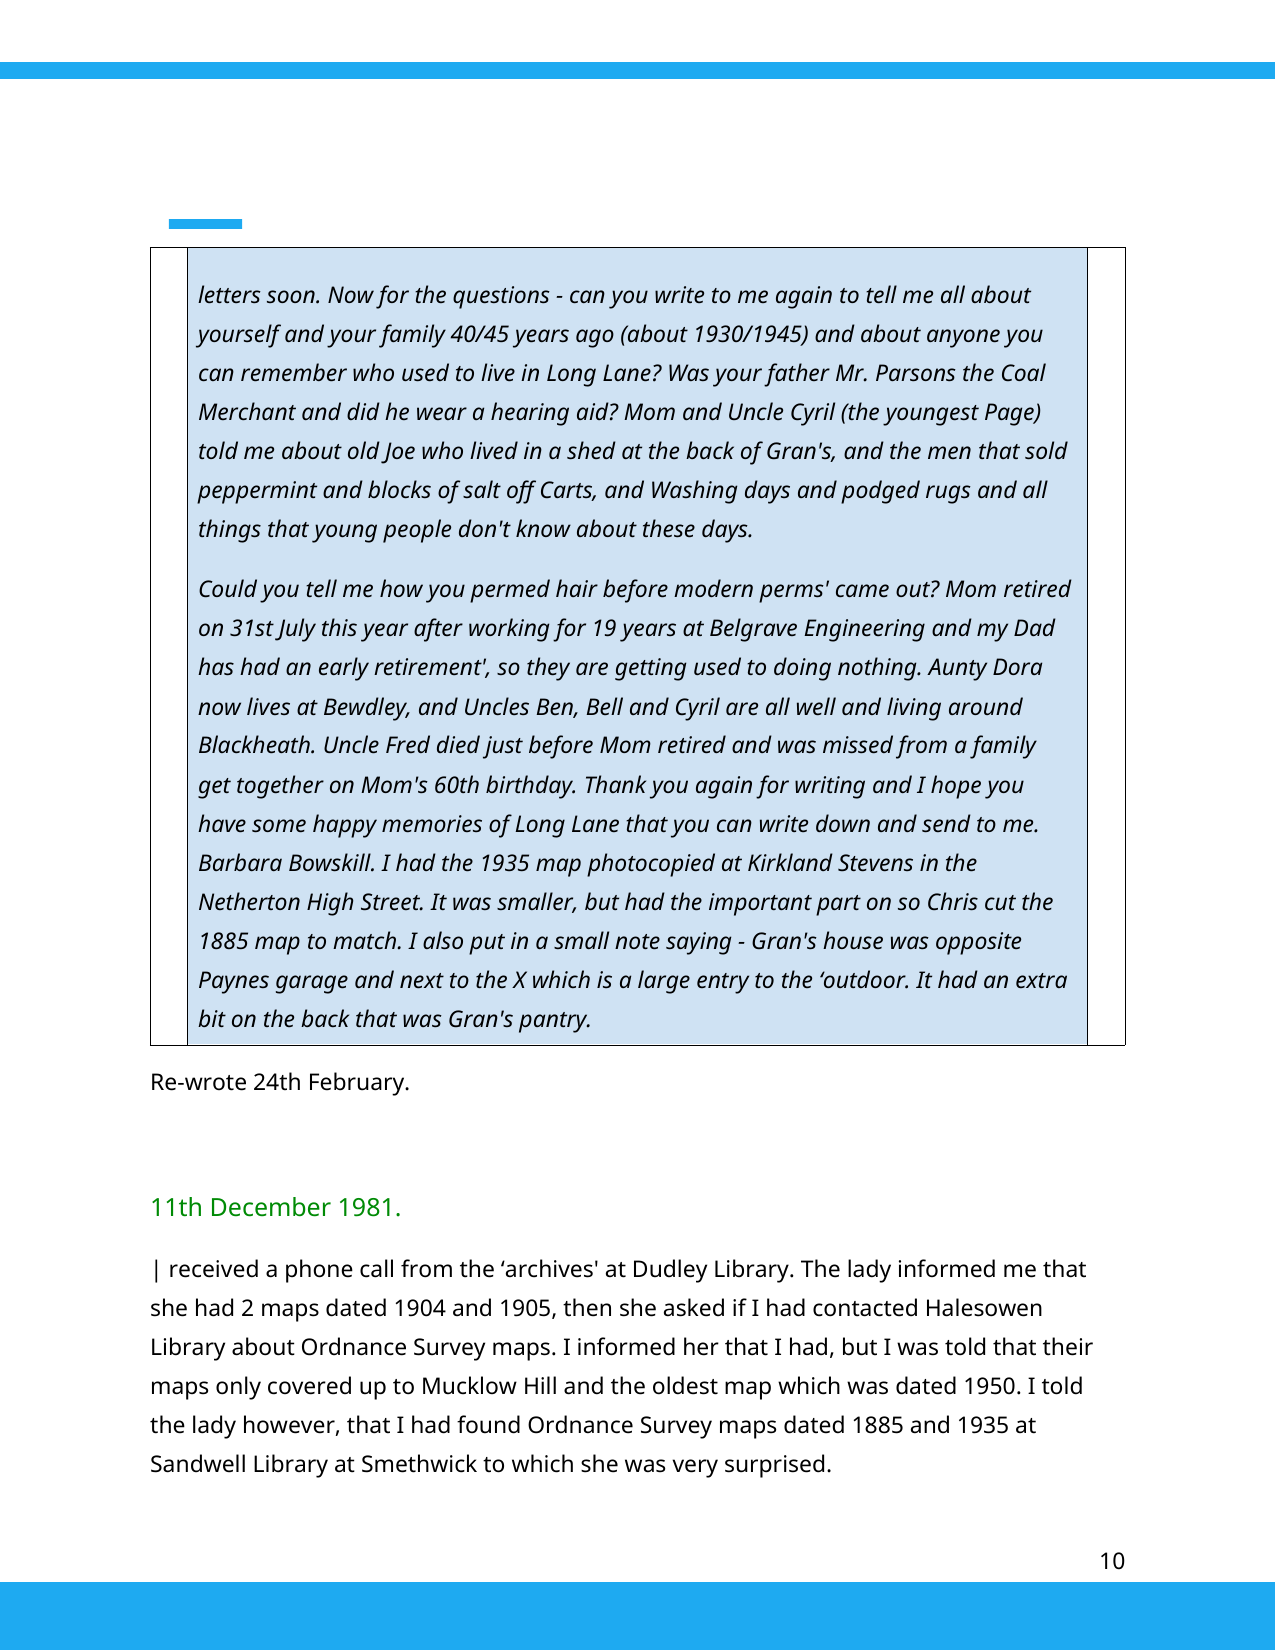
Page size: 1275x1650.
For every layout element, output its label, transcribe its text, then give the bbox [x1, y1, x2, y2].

table_header letters soon. Now for the questions - can you write to me again to tell me all about yourself and your family 40/45 years ago (about 1930/1945) and about anyone you can remember who used to live in Long Lane? Was your father Mr. Parsons the Coal Merchant and did he wear a hearing aid? Mom and Uncle Cyril (the youngest Page) told me about old Joe who lived in a shed at the back of Gran's, and the men that sold peppermint and blocks of salt off Carts, and Washing days and podged rugs and all things that young people don't know about these days. Could you tell me how you permed hair before modern perms' came out? Mom retired on 31st July this year after working for 19 years at Belgrave Engineering and my Dad has had an early retirement', so they are getting used to doing nothing. Aunty Dora now lives at Bewdley, and Uncles Ben, Bell and Cyril are all well and living around Blackheath. Uncle Fred died just before Mom retired and was missed from a family get together on Mom's 60th birthday. Thank you again for writing and I hope you have some happy memories of Long Lane that you can write down and send to me. Barbara Bowskill. I had the 1935 map photocopied at Kirkland Stevens in the Netherton High Street. It was smaller, but had the important part on so Chris cut the 1885 map to match. I also put in a small note saying - Gran's house was opposite Paynes garage and next to the X which is a large entry to the ‘outdoor. It had an extra bit on the back that was Gran's pantry. [188, 248, 1087, 1044]
table_header [1088, 248, 1125, 1044]
picture [168, 219, 243, 229]
picture [0, 1582, 1275, 1650]
text Re-wrote 24th February. [150, 1066, 1125, 1097]
picture [0, 62, 1275, 79]
text | received a phone call from the ‘archives' at Dudley Library. The lady informed me that she had 2 maps dated 1904 and 1905, then she asked if I had contacted Halesowen Library about Ordnance Survey maps. I informed her that I had, but I was told that their maps only covered up to Mucklow Hill and the oldest map which was dated 1950. I told the lady however, that I had found Ordnance Survey maps dated 1885 and 1935 at Sandwell Library at Smethwick to which she was very surprised. [150, 1252, 1125, 1479]
table_header [151, 248, 187, 1044]
subtitle 11th December 1981. [150, 1189, 1125, 1223]
